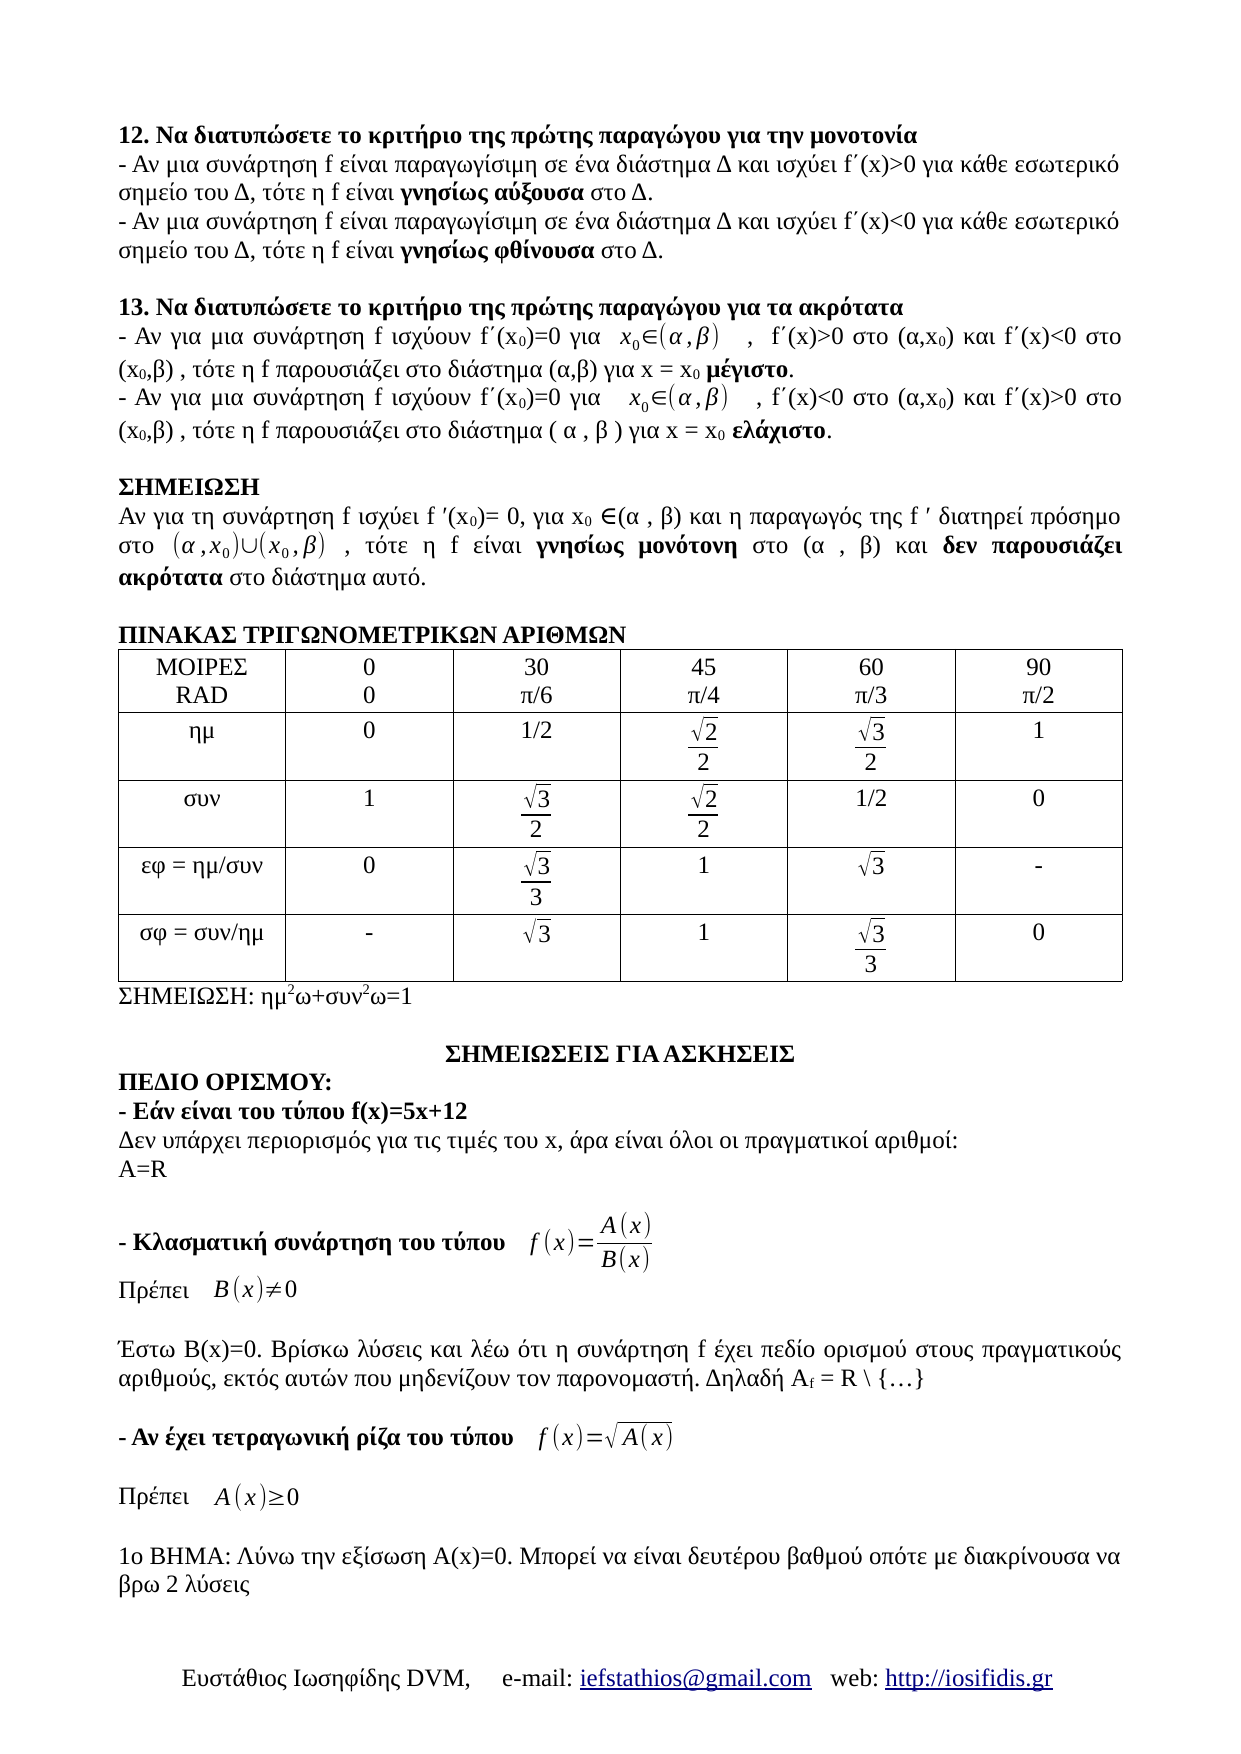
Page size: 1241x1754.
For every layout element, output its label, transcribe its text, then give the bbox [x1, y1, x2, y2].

table_cell - [956, 848, 1122, 914]
table_cell 0 [286, 848, 453, 914]
table_cell 1/2 [454, 713, 620, 779]
text - Εάν είναι του τύπου f(x)=5x+12 [118, 1096, 1122, 1125]
text Δεν υπάρχει περιορισμός για τις τιμές του x, άρα είναι όλοι οι πραγματικοί αριθμοί: [118, 1125, 1122, 1154]
text - Αν μια συνάρτηση f είναι παραγωγίσιμη σε ένα διάστημα Δ και ισχύει f΄(x)>0 για κάθε εσωτερικό σημείο του Δ, τότε η f είναι γνησίως αύξουσα στο Δ. [118, 149, 1122, 206]
table_header 90 π/2 [956, 650, 1122, 712]
text Πρέπει [118, 1275, 1122, 1305]
table_cell 1 [956, 713, 1122, 779]
table_cell 0 [956, 781, 1122, 847]
table_cell [454, 848, 620, 914]
table_cell [621, 781, 787, 847]
table_cell - [286, 915, 453, 981]
table_cell σφ = συν/ημ [119, 915, 285, 981]
text - Κλασματική συνάρτηση του τύπου [118, 1211, 1122, 1275]
table_cell [621, 713, 787, 779]
text ΠΕΔΙΟ ΟΡΙΣΜΟΥ: [118, 1067, 1122, 1096]
table_cell [788, 713, 955, 779]
table_cell [788, 848, 955, 914]
table_cell εφ = ημ/συν [119, 848, 285, 914]
text Έστω B(x)=0. Βρίσκω λύσεις και λέω ότι η συνάρτηση f έχει πεδίο ορισμού στους πραγματικούς αριθμούς, εκτός αυτών που μηδενίζουν τον παρονομαστή. Δηλαδή Af = R \ {…} [118, 1334, 1122, 1392]
text ΣΗΜΕΙΩΣΗ: ημ2ω+συν2ω=1 [118, 982, 1122, 1010]
table_cell 1 [286, 781, 453, 847]
text 12. Να διατυπώσετε το κριτήριο της πρώτης παραγώγου για την μονοτονία [118, 120, 1122, 149]
text ΣΗΜΕΙΩΣΕΙΣ ΓΙΑ ΑΣΚΗΣΕΙΣ [118, 1039, 1122, 1067]
table_header 45 π/4 [621, 650, 787, 712]
table_header 0 0 [286, 650, 453, 712]
table_cell 1/2 [788, 781, 955, 847]
table_cell ημ [119, 713, 285, 779]
text Αν για τη συνάρτηση f ισχύει f ′(x0)= 0, για x0 ∈(α , β) και η παραγωγός της f ′ διατηρεί πρόσημο στο, τότε η f είναι γνησίως μονότονη στο (α , β) και δεν παρουσιάζει ακρότατα στο διάστημα αυτό. [118, 501, 1122, 591]
table_cell 0 [956, 915, 1122, 981]
table_header 60 π/3 [788, 650, 955, 712]
text ΣΗΜΕΙΩΣΗ [118, 472, 1122, 501]
table_cell 1 [621, 915, 787, 981]
text - Αν για μια συνάρτηση f ισχύουν f΄(x0)=0 για , f΄(x)>0 στο (α,x0) και f΄(x)<0 στο (x0,β) , τότε η f παρουσιάζει στο διάστημα (α,β) για x = x0 μέγιστο. [118, 321, 1122, 382]
table_cell [454, 915, 620, 981]
table_header 30 π/6 [454, 650, 620, 712]
text - Αν για μια συνάρτηση f ισχύουν f΄(x0)=0 για , f΄(x)<0 στο (α,x0) και f΄(x)>0 στο (x0,β) , τότε η f παρουσιάζει στο διάστημα ( α , β ) για x = x0 ελάχιστο. [118, 382, 1122, 444]
table_cell [454, 781, 620, 847]
table_cell συν [119, 781, 285, 847]
text A=R [118, 1154, 1122, 1182]
text Πρέπει [118, 1481, 1122, 1512]
text - Αν έχει τετραγωνική ρίζα του τύπου [118, 1420, 1122, 1453]
text ΠΙΝΑΚΑΣ ΤΡΙΓΩΝΟΜΕΤΡΙΚΩΝ ΑΡΙΘΜΩΝ [118, 620, 1122, 649]
table_cell 1 [621, 848, 787, 914]
text 1ο ΒΗΜΑ: Λύνω την εξίσωση A(x)=0. Μπορεί να είναι δευτέρου βαθμού οπότε με διακρίνουσα να βρω 2 λύσεις [118, 1541, 1122, 1598]
table_header ΜΟΙΡΕΣ RAD [119, 650, 285, 712]
table_cell [788, 915, 955, 981]
table_cell 0 [286, 713, 453, 779]
text - Αν μια συνάρτηση f είναι παραγωγίσιμη σε ένα διάστημα Δ και ισχύει f΄(x)<0 για κάθε εσωτερικό σημείο του Δ, τότε η f είναι γνησίως φθίνουσα στο Δ. [118, 206, 1122, 264]
text 13. Να διατυπώσετε το κριτήριο της πρώτης παραγώγου για τα ακρότατα [118, 292, 1122, 321]
